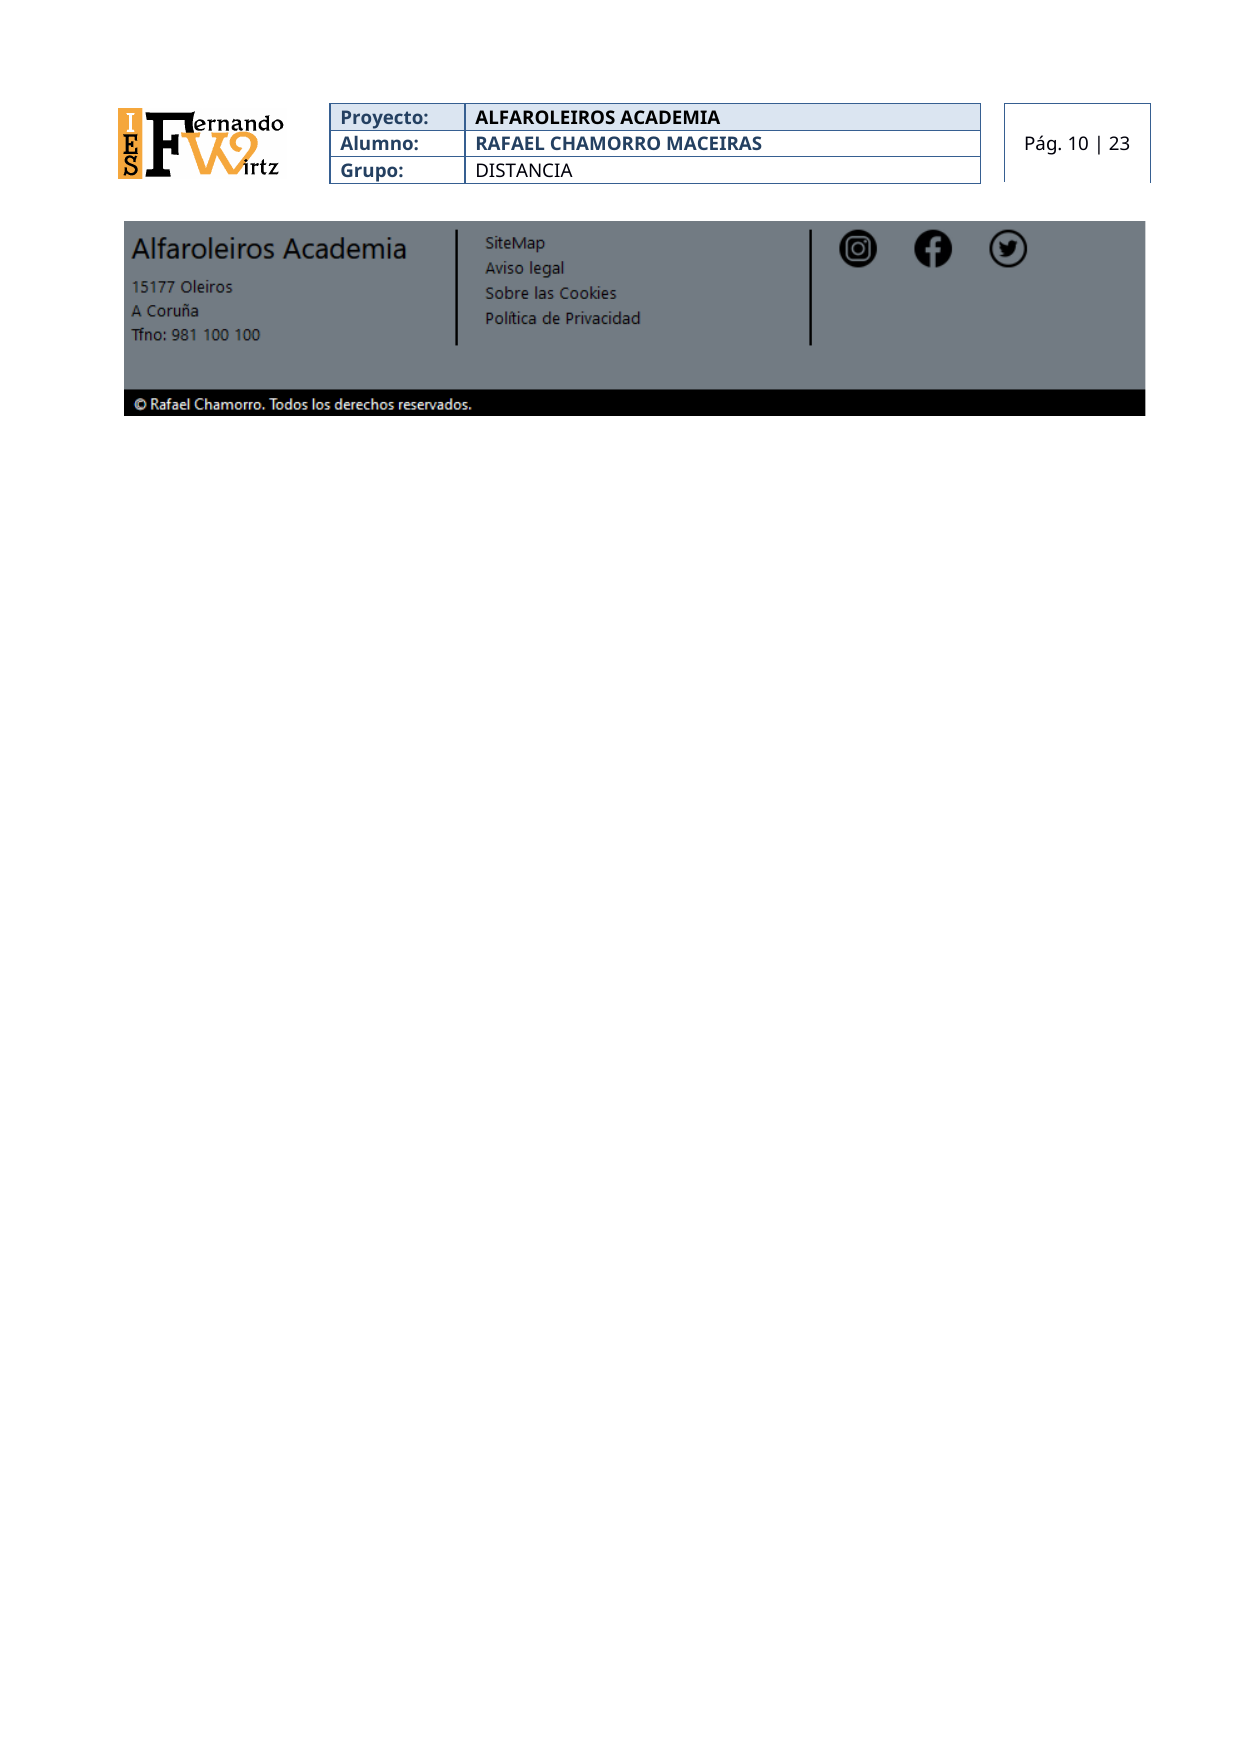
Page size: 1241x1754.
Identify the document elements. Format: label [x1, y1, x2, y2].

picture [124, 221, 1146, 416]
picture [118, 108, 287, 179]
